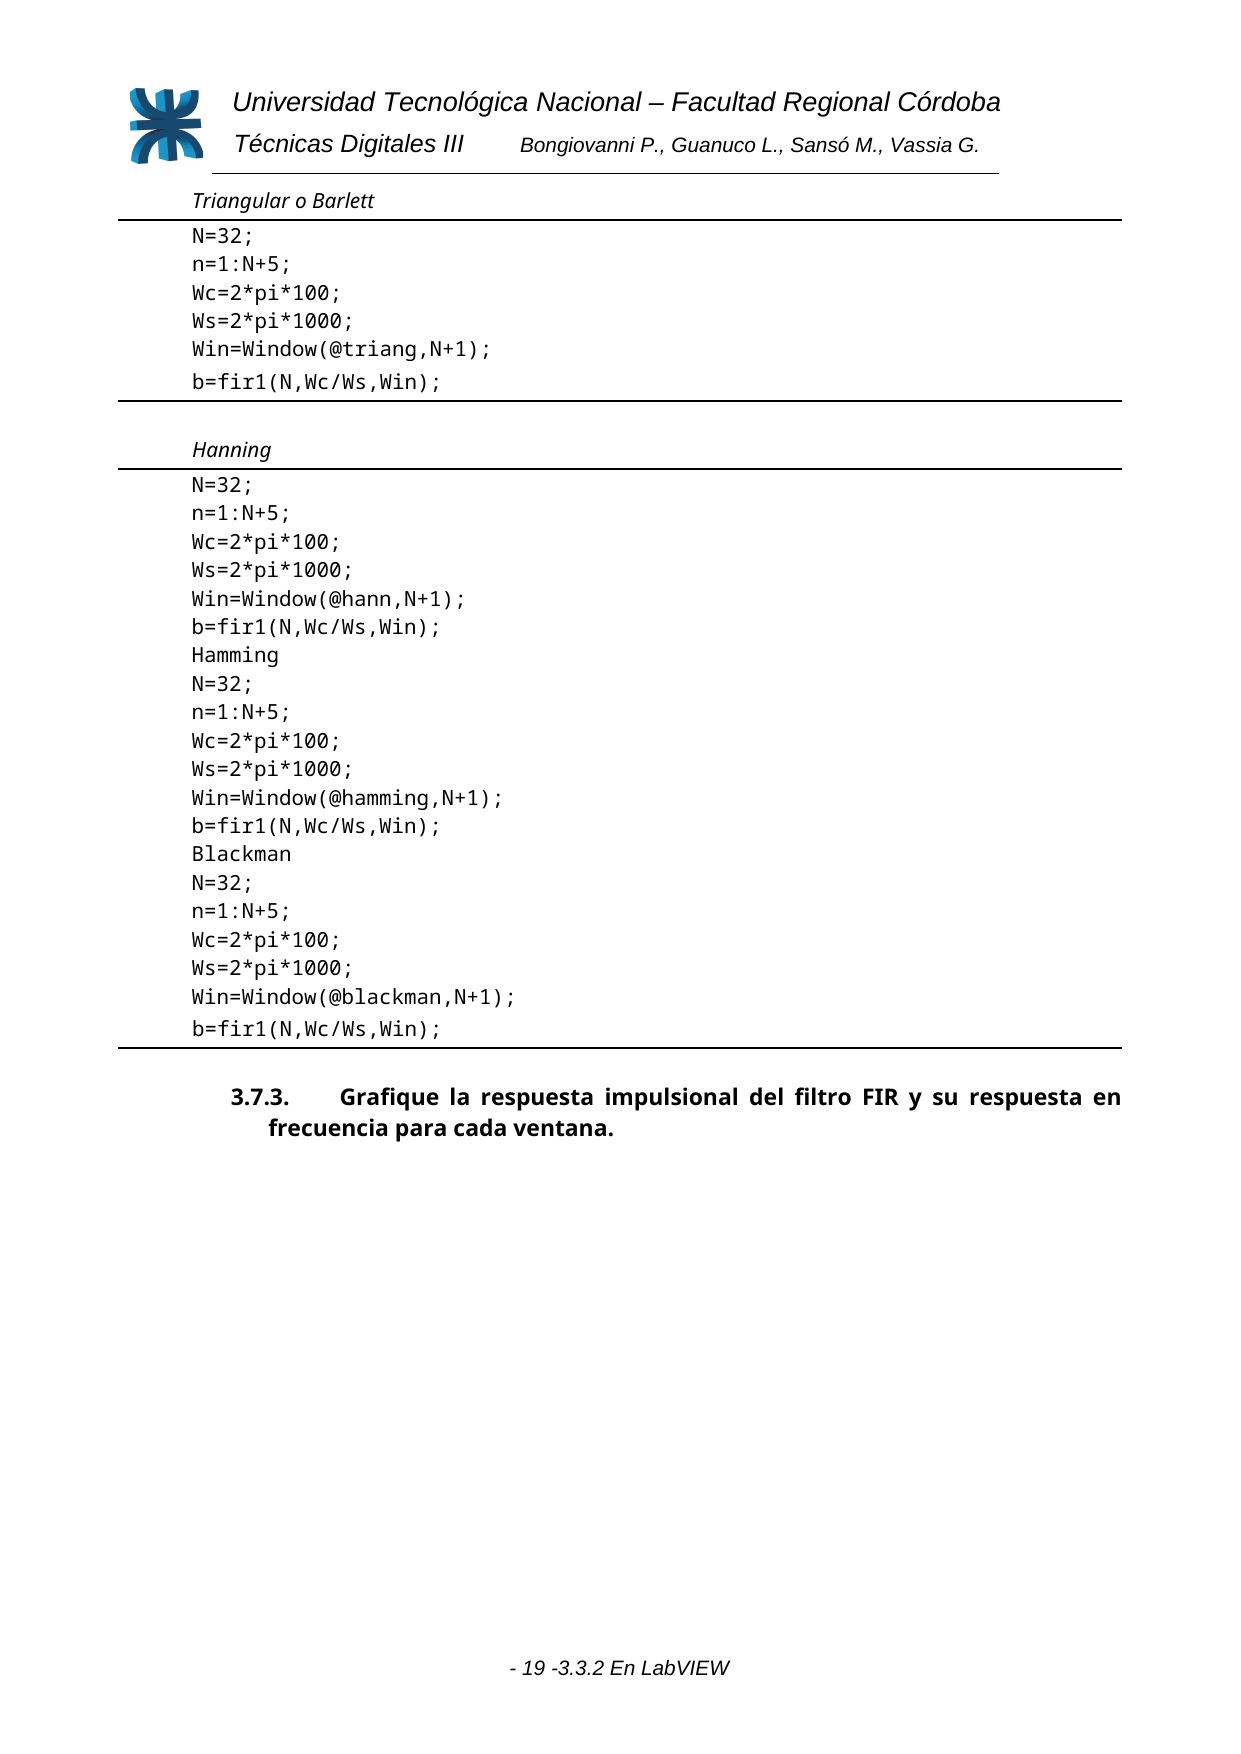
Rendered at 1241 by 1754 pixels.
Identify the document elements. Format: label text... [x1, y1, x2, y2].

text Wc=2*pi*100; [191, 527, 1122, 555]
text b=fir1(N,Wc/Ws,Win); [191, 811, 1122, 839]
text N=32; [191, 868, 1122, 896]
text b=fir1(N,Wc/Ws,Win); [118, 1010, 1122, 1047]
text Wc=2*pi*100; [191, 278, 1122, 306]
text n=1:N+5; [191, 498, 1122, 527]
text Blackman [191, 839, 1122, 868]
text n=1:N+5; [191, 896, 1122, 925]
text n=1:N+5; [191, 249, 1122, 278]
list Grafique la respuesta impulsional del filtro FIR y su respuesta en frecuencia para cada ventana. [231, 1081, 1122, 1143]
text n=1:N+5; [191, 697, 1122, 726]
text N=32; [191, 669, 1122, 697]
text Wc=2*pi*100; [191, 726, 1122, 754]
text b=fir1(N,Wc/Ws,Win); [191, 612, 1122, 641]
text Wc=2*pi*100; [191, 925, 1122, 953]
text Ws=2*pi*1000; [191, 953, 1122, 982]
text Ws=2*pi*1000; [191, 754, 1122, 783]
text N=32; [191, 470, 1122, 498]
text Win=Window(@triang,N+1); [191, 334, 1122, 363]
text Hanning [118, 431, 1122, 468]
text b=fir1(N,Wc/Ws,Win); [118, 363, 1122, 400]
text Ws=2*pi*1000; [191, 306, 1122, 334]
text Win=Window(@blackman,N+1); [191, 982, 1122, 1010]
text Win=Window(@hann,N+1); [191, 584, 1122, 612]
text N=32; [191, 221, 1122, 249]
text Ws=2*pi*1000; [191, 555, 1122, 584]
text Win=Window(@hamming,N+1); [191, 783, 1122, 811]
picture [129, 88, 203, 164]
text Triangular o Barlett [118, 181, 1122, 219]
text Hamming [191, 641, 1122, 669]
